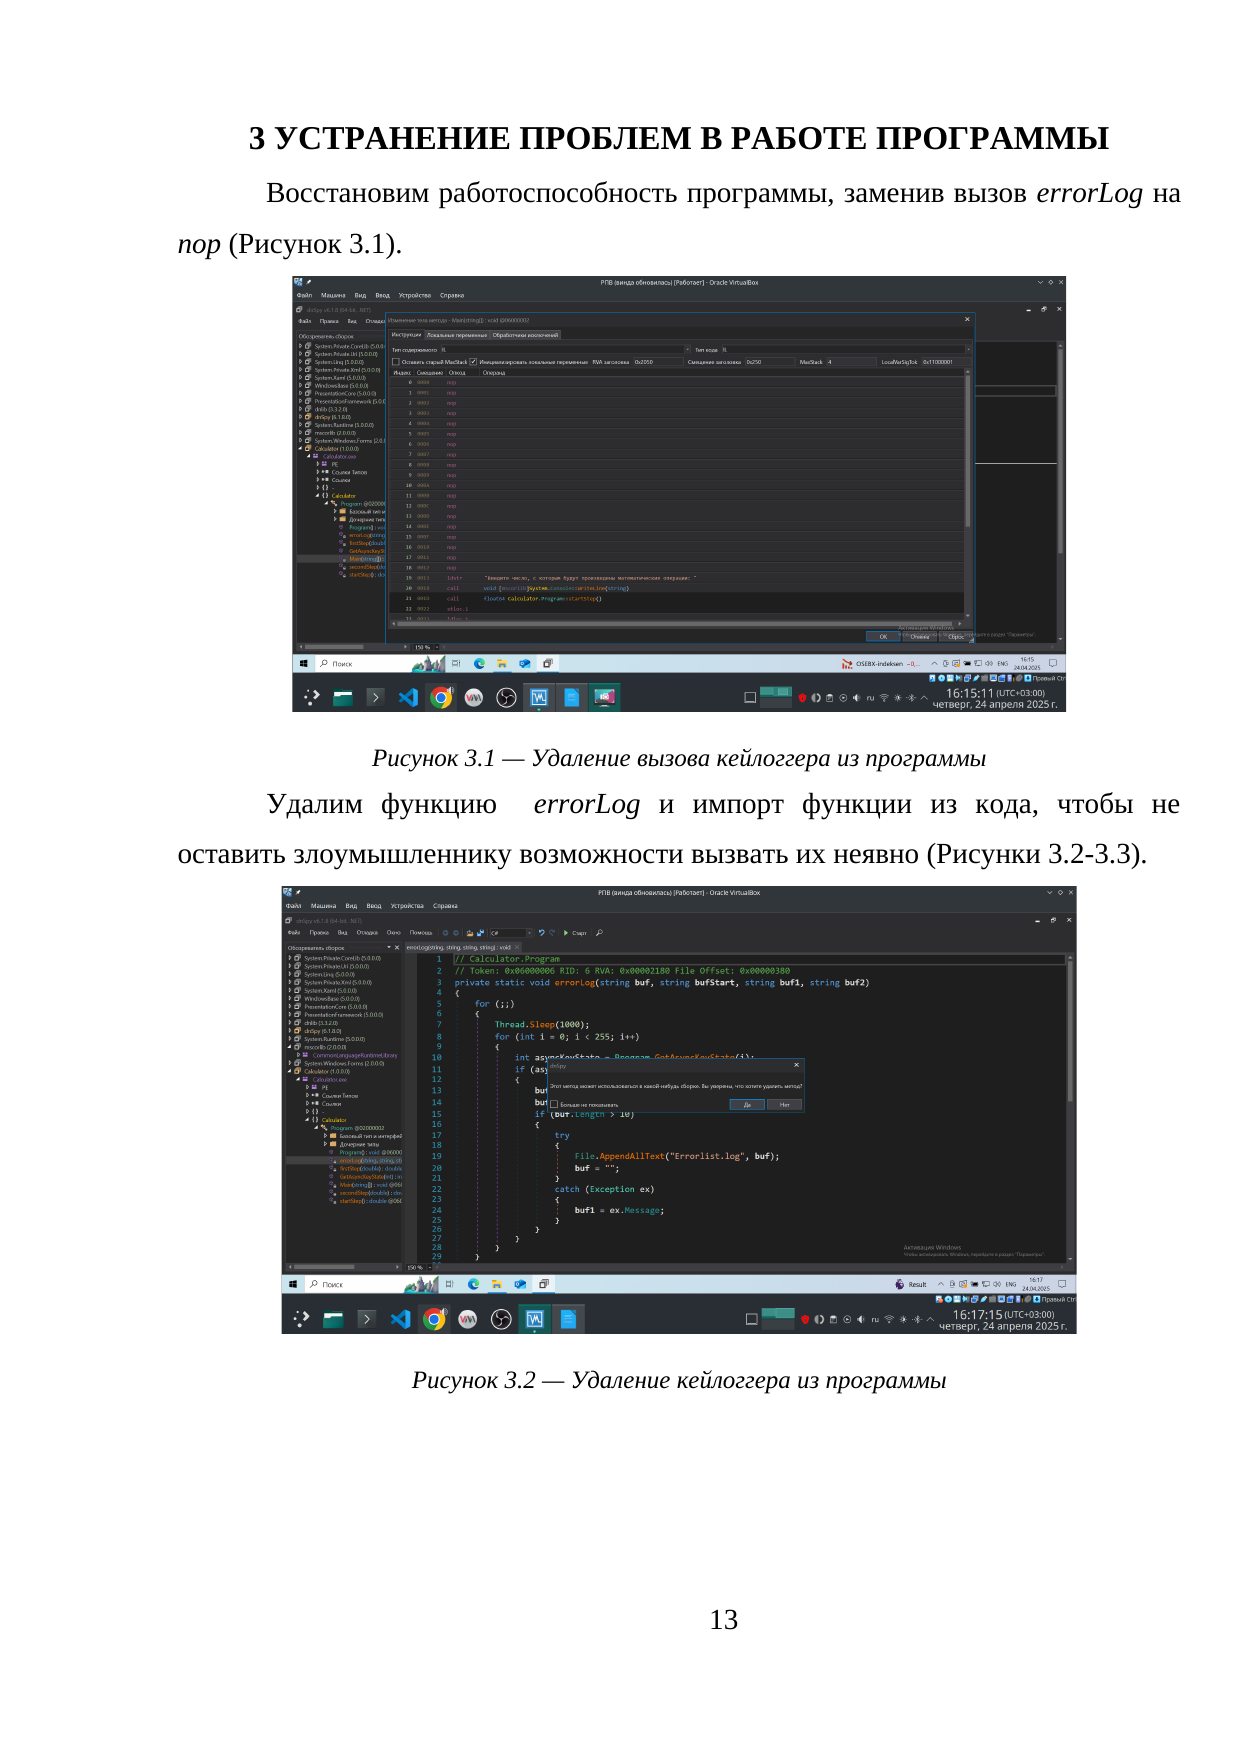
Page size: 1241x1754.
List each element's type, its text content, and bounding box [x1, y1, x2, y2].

text Удалим функцию errorLog и импорт функции из кода, чтобы не оставить злоумышленнику возможности вызвать их неявно (Рисунки 3.2-3.3). [177, 786, 1181, 870]
picture [292, 276, 1067, 712]
text Рисунок 3.1 — Удаление вызова кейлоггера из программы [177, 276, 1181, 771]
subtitle 3 УСТРАНЕНИЕ ПРОБЛЕМ В РАБОТЕ ПРОГРАММЫ [177, 118, 1181, 156]
text Восстановим работоспособность программы, заменив вызов errorLog на nop (Рисунок 3.1). [177, 176, 1181, 259]
picture [281, 886, 1077, 1334]
text Рисунок 3.2 — Удаление кейлоггера из программы [177, 886, 1181, 1394]
